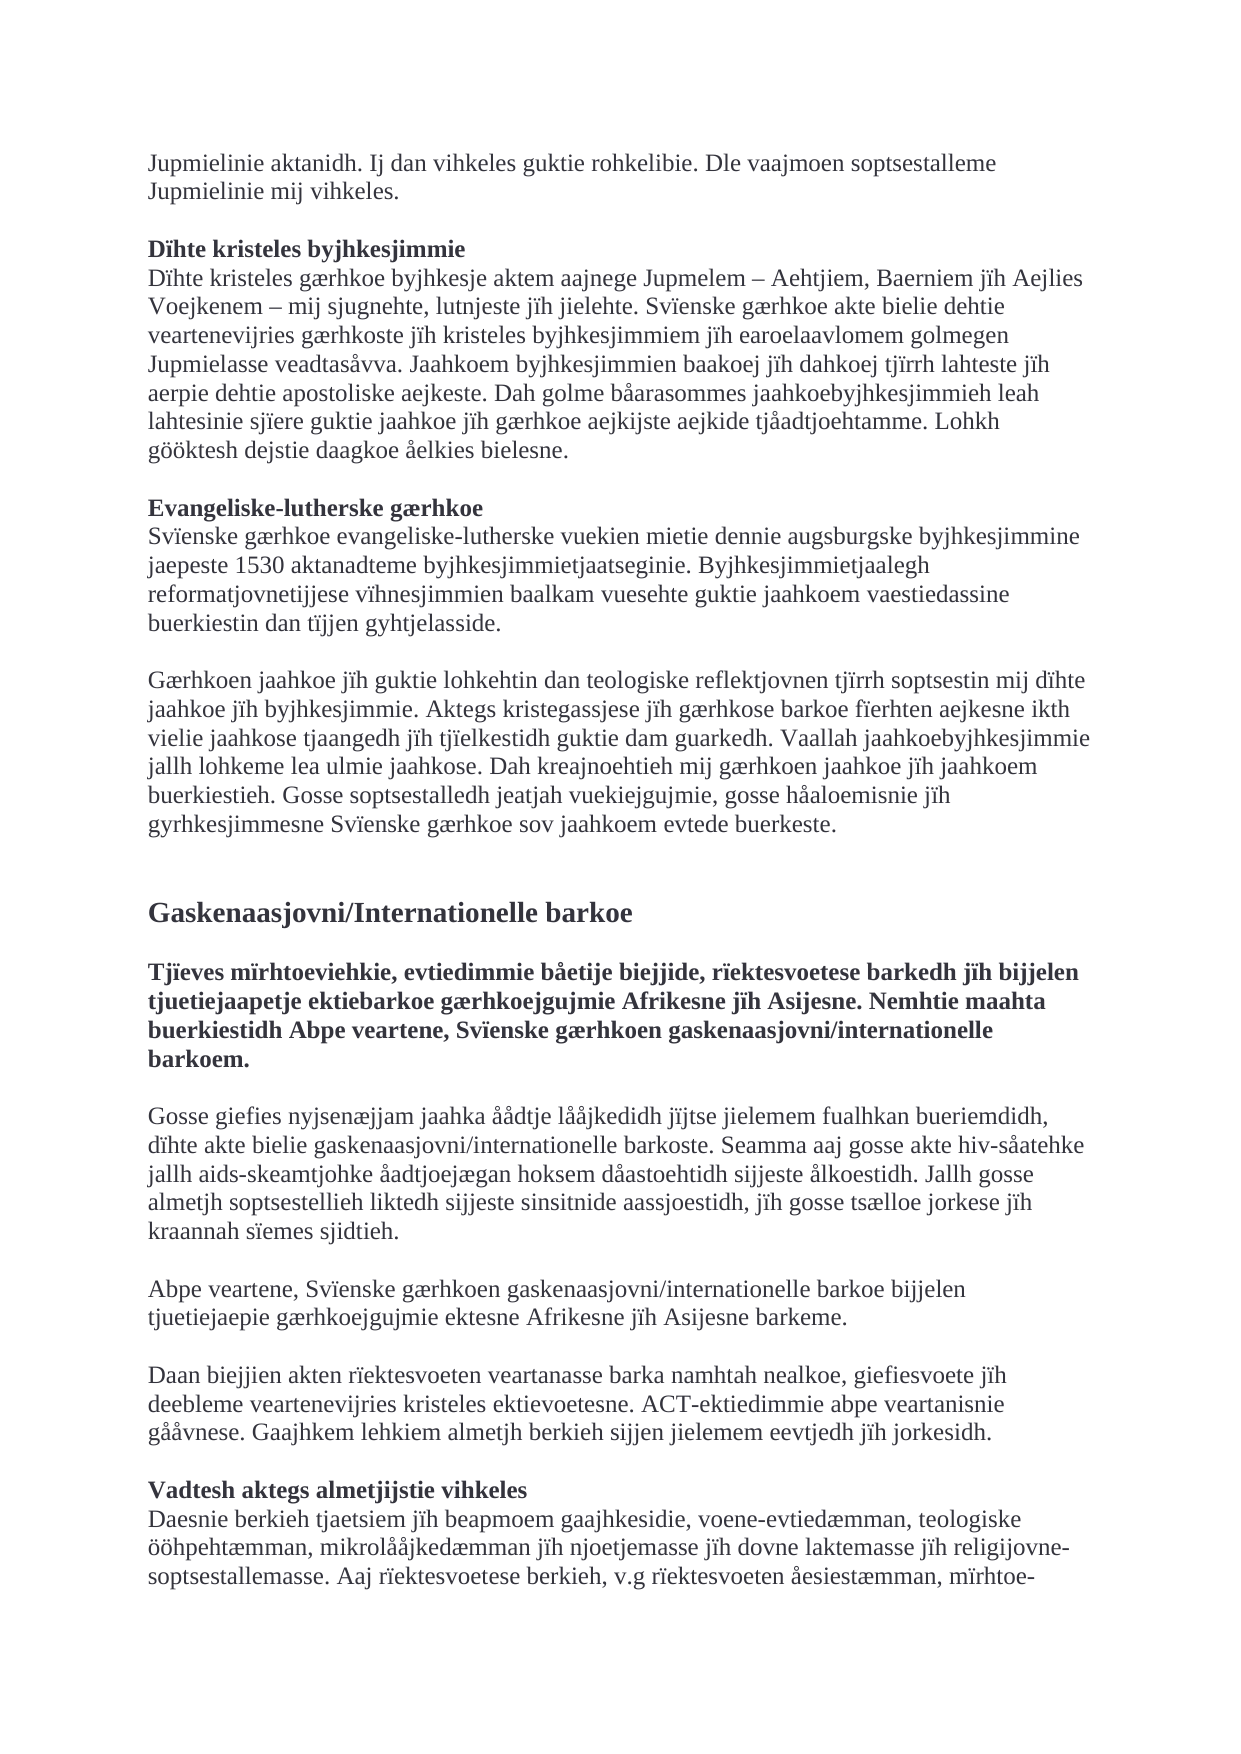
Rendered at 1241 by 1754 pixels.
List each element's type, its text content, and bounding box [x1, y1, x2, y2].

text Jupmielinie aktanidh. Ij dan vihkeles guktie rohkelibie. Dle vaajmoen soptsestalleme Jupmielinie mij vihkeles. Dïhte kristeles byjhkesjimmie Dïhte kristeles gærhkoe byjhkesje aktem aajnege Jupmelem – Aehtjiem, Baerniem jïh Aejlies Voejkenem – mij sjugnehte, lutnjeste jïh jielehte. Svïenske gærhkoe akte bielie dehtie veartenevijries gærhkoste jïh kristeles byjhkesjimmiem jïh earoelaavlomem golmegen Jupmielasse veadtasåvva. Jaahkoem byjhkesjimmien baakoej jïh dahkoej tjïrrh lahteste jïh aerpie dehtie apostoliske aejkeste. Dah golme båarasommes jaahkoebyjhkesjimmieh leah lahtesinie sjïere guktie jaahkoe jïh gærhkoe aejkijste aejkide tjåadtjoehtamme. Lohkh gööktesh dejstie daagkoe åelkies bielesne. Evangeliske-lutherske gærhkoe Svïenske gærhkoe evangeliske-lutherske vuekien mietie dennie augsburgske byjhkesjimmine jaepeste 1530 aktanadteme byjhkesjimmietjaatseginie. Byjhkesjimmietjaalegh reformatjovnetijjese vïhnesjimmien baalkam vuesehte guktie jaahkoem vaestiedassine buerkiestin dan tïjjen gyhtjelasside. [148, 148, 1093, 636]
text Gosse giefies nyjsenæjjam jaahka åådtje lååjkedidh jïjtse jielemem fualhkan bueriemdidh, dïhte akte bielie gaskenaasjovni/internationelle barkoste. Seamma aaj gosse akte hiv-såatehke jallh aids-skeamtjohke åadtjoejægan hoksem dåastoehtidh sijjeste ålkoestidh. Jallh gosse almetjh soptsestellieh liktedh sijjeste sinsitnide aassjoestidh, jïh gosse tsælloe jorkese jïh kraannah sïemes sjidtieh. [148, 1101, 1093, 1245]
text Abpe veartene, Svïenske gærhkoen gaskenaasjovni/internationelle barkoe bijjelen tjuetiejaepie gærhkoejgujmie ektesne Afrikesne jïh Asijesne barkeme. [148, 1274, 1093, 1360]
text Daan biejjien akten rïektesvoeten veartanasse barka namhtah nealkoe, giefiesvoete jïh deebleme veartenevijries kristeles ektievoetesne. ACT-ektiedimmie abpe veartanisnie gååvnese. Gaajhkem lehkiem almetjh berkieh sijjen jielemem eevtjedh jïh jorkesidh. [148, 1360, 1093, 1446]
text Gærhkoen jaahkoe jïh guktie lohkehtin dan teologiske reflektjovnen tjïrrh soptsestin mij dïhte jaahkoe jïh byjhkesjimmie. Aktegs kristegassjese jïh gærhkose barkoe fïerhten aejkesne ikth vielie jaahkose tjaangedh jïh tjïelkestidh guktie dam guarkedh. Vaallah jaahkoebyjhkesjimmie jallh lohkeme lea ulmie jaahkose. Dah kreajnoehtieh mij gærhkoen jaahkoe jïh jaahkoem buerkiestieh. Gosse soptsestalledh jeatjah vuekiejgujmie, gosse håaloemisnie jïh gyrhkesjimmesne Svïenske gærhkoe sov jaahkoem evtede buerkeste. [148, 665, 1093, 838]
text Vadtesh aktegs almetjijstie vihkeles Daesnie berkieh tjaetsiem jïh beapmoem gaajhkesidie, voene-evtiedæmman, teologiske ööhpehtæmman, mikrolååjkedæmman jïh njoetjemasse jïh dovne laktemasse jïh religijovne-soptsestallemasse. Aaj rïektesvoetese berkieh, v.g rïektesvoeten åesiestæmman, mïrhtoe- [148, 1475, 1093, 1590]
subtitle Gaskenaasjovni/Internationelle barkoe [148, 895, 1093, 929]
subtitle Tjïeves mïrhtoeviehkie, evtiedimmie båetije biejjide, rïektesvoetese barkedh jïh bijjelen tjuetiejaapetje ektiebarkoe gærhkoejgujmie Afrikesne jïh Asijesne. Nemhtie maahta buerkiestidh Abpe veartene, Svïenske gærhkoen gaskenaasjovni/internationelle barkoem. [148, 957, 1093, 1072]
